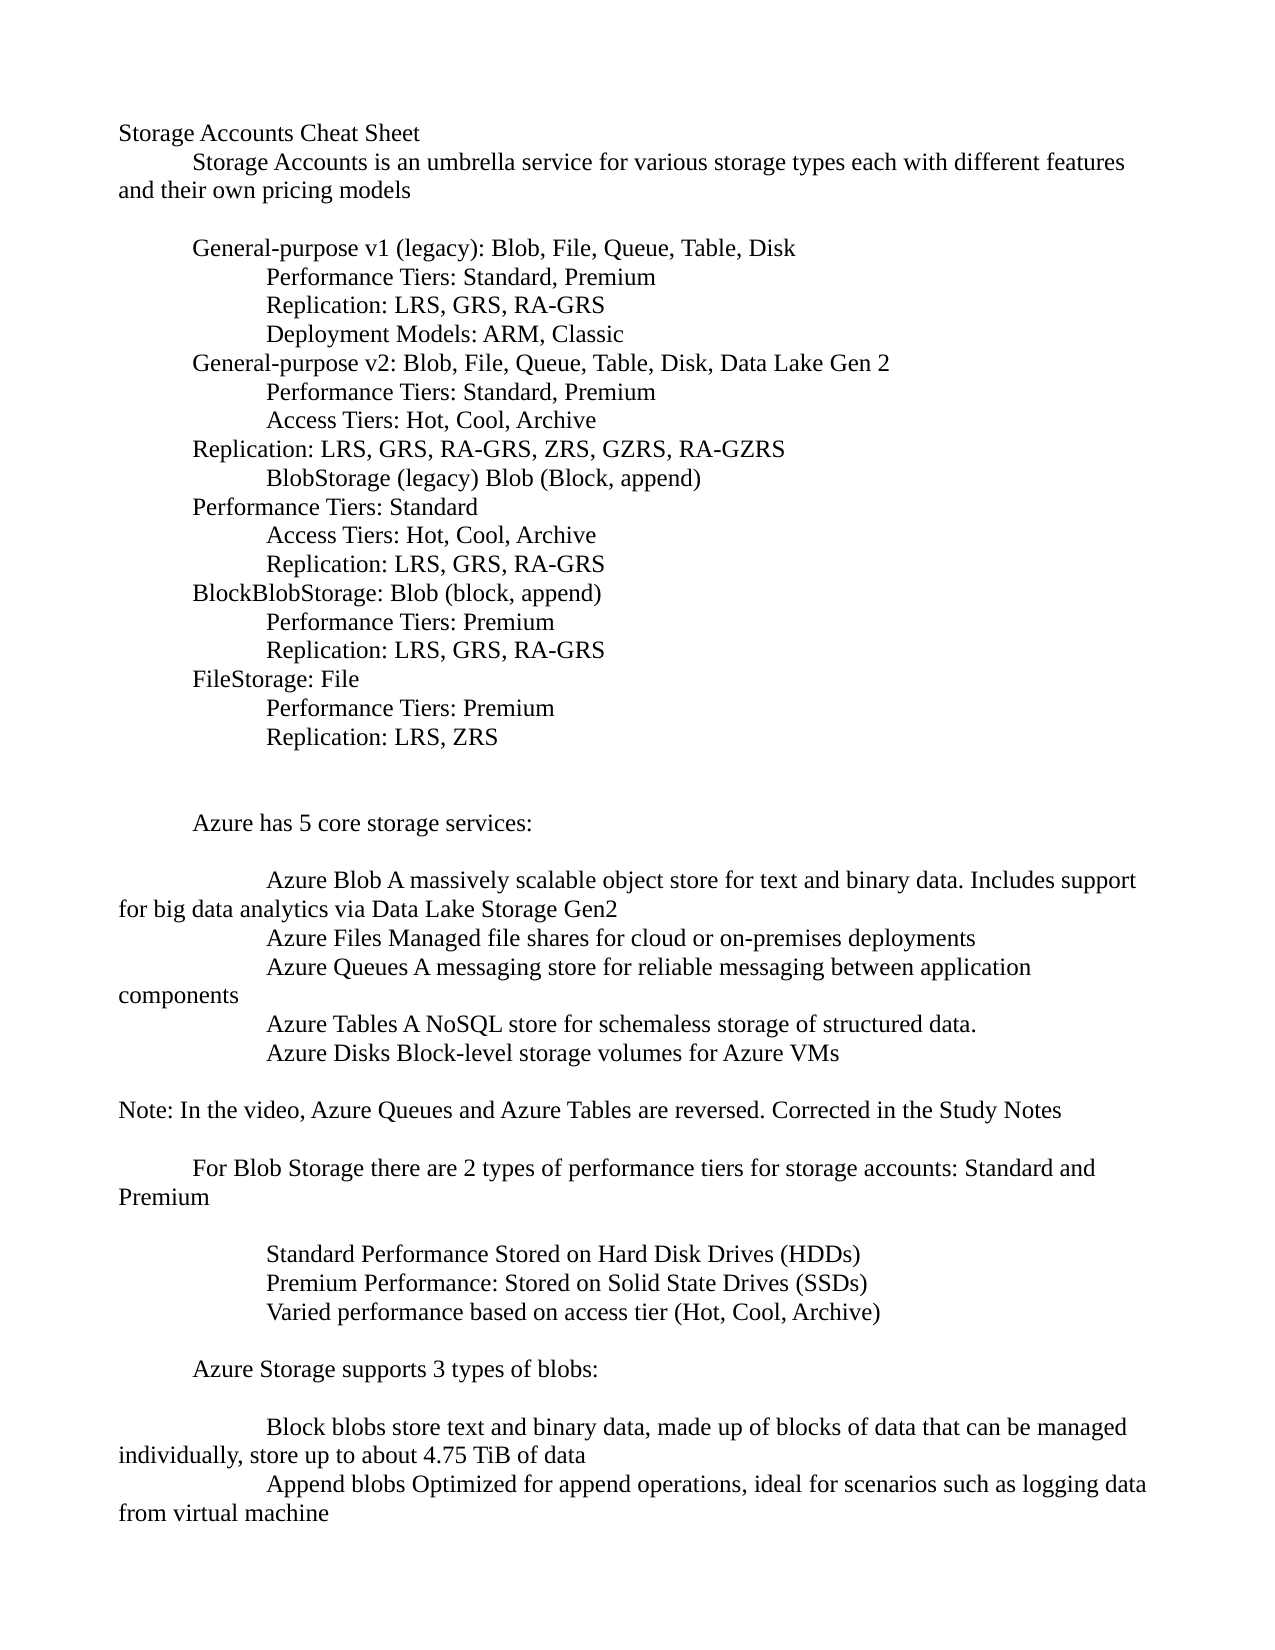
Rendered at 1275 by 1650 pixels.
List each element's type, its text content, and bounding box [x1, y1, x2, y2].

text Azure Queues A messaging store for reliable messaging between application components [118, 952, 1157, 1009]
text FileStorage: File [118, 664, 1157, 693]
text BlockBlobStorage: Blob (block, append) [118, 578, 1157, 607]
text Replication: LRS, GRS, RA-GRS [118, 291, 1157, 319]
text BlobStorage (legacy) Blob (Block, append) [118, 463, 1157, 492]
text Storage Accounts Cheat Sheet [118, 118, 1157, 147]
text Replication: LRS, GRS, RA-GRS [118, 549, 1157, 578]
text Azure Files Managed file shares for cloud or on-premises deployments [118, 923, 1157, 952]
text Performance Tiers: Premium [118, 607, 1157, 636]
text Premium Performance: Stored on Solid State Drives (SSDs) [118, 1268, 1157, 1297]
text Performance Tiers: Standard, Premium [118, 262, 1157, 291]
text General-purpose v2: Blob, File, Queue, Table, Disk, Data Lake Gen 2 [118, 348, 1157, 377]
text Storage Accounts is an umbrella service for various storage types each with different features and their own pricing models [118, 147, 1157, 204]
text Block blobs store text and binary data, made up of blocks of data that can be managed individually, store up to about 4.75 TiB of data [118, 1412, 1157, 1469]
text General-purpose v1 (legacy): Blob, File, Queue, Table, Disk [118, 233, 1157, 262]
text For Blob Storage there are 2 types of performance tiers for storage accounts: Standard and Premium [118, 1153, 1157, 1211]
text Access Tiers: Hot, Cool, Archive [118, 521, 1157, 549]
text Access Tiers: Hot, Cool, Archive [118, 406, 1157, 434]
text Note: In the video, Azure Queues and Azure Tables are reversed. Corrected in the Study Notes [118, 1096, 1157, 1124]
text Replication: LRS, GRS, RA-GRS, ZRS, GZRS, RA-GZRS [118, 434, 1157, 463]
text Azure Blob A massively scalable object store for text and binary data. Includes support for big data analytics via Data Lake Storage Gen2 [118, 866, 1157, 923]
text Varied performance based on access tier (Hot, Cool, Archive) [118, 1297, 1157, 1326]
text Append blobs Optimized for append operations, ideal for scenarios such as logging data from virtual machine [118, 1469, 1157, 1527]
text Azure has 5 core storage services: [118, 808, 1157, 837]
text Deployment Models: ARM, Classic [118, 319, 1157, 348]
text Azure Storage supports 3 types of blobs: [118, 1354, 1157, 1383]
text Performance Tiers: Standard [118, 492, 1157, 521]
text Replication: LRS, GRS, RA-GRS [118, 636, 1157, 664]
text Performance Tiers: Premium [118, 693, 1157, 722]
text Performance Tiers: Standard, Premium [118, 377, 1157, 406]
text Azure Disks Block-level storage volumes for Azure VMs [118, 1038, 1157, 1067]
text Replication: LRS, ZRS [118, 722, 1157, 751]
text Standard Performance Stored on Hard Disk Drives (HDDs) [118, 1239, 1157, 1268]
text Azure Tables A NoSQL store for schemaless storage of structured data. [118, 1009, 1157, 1038]
